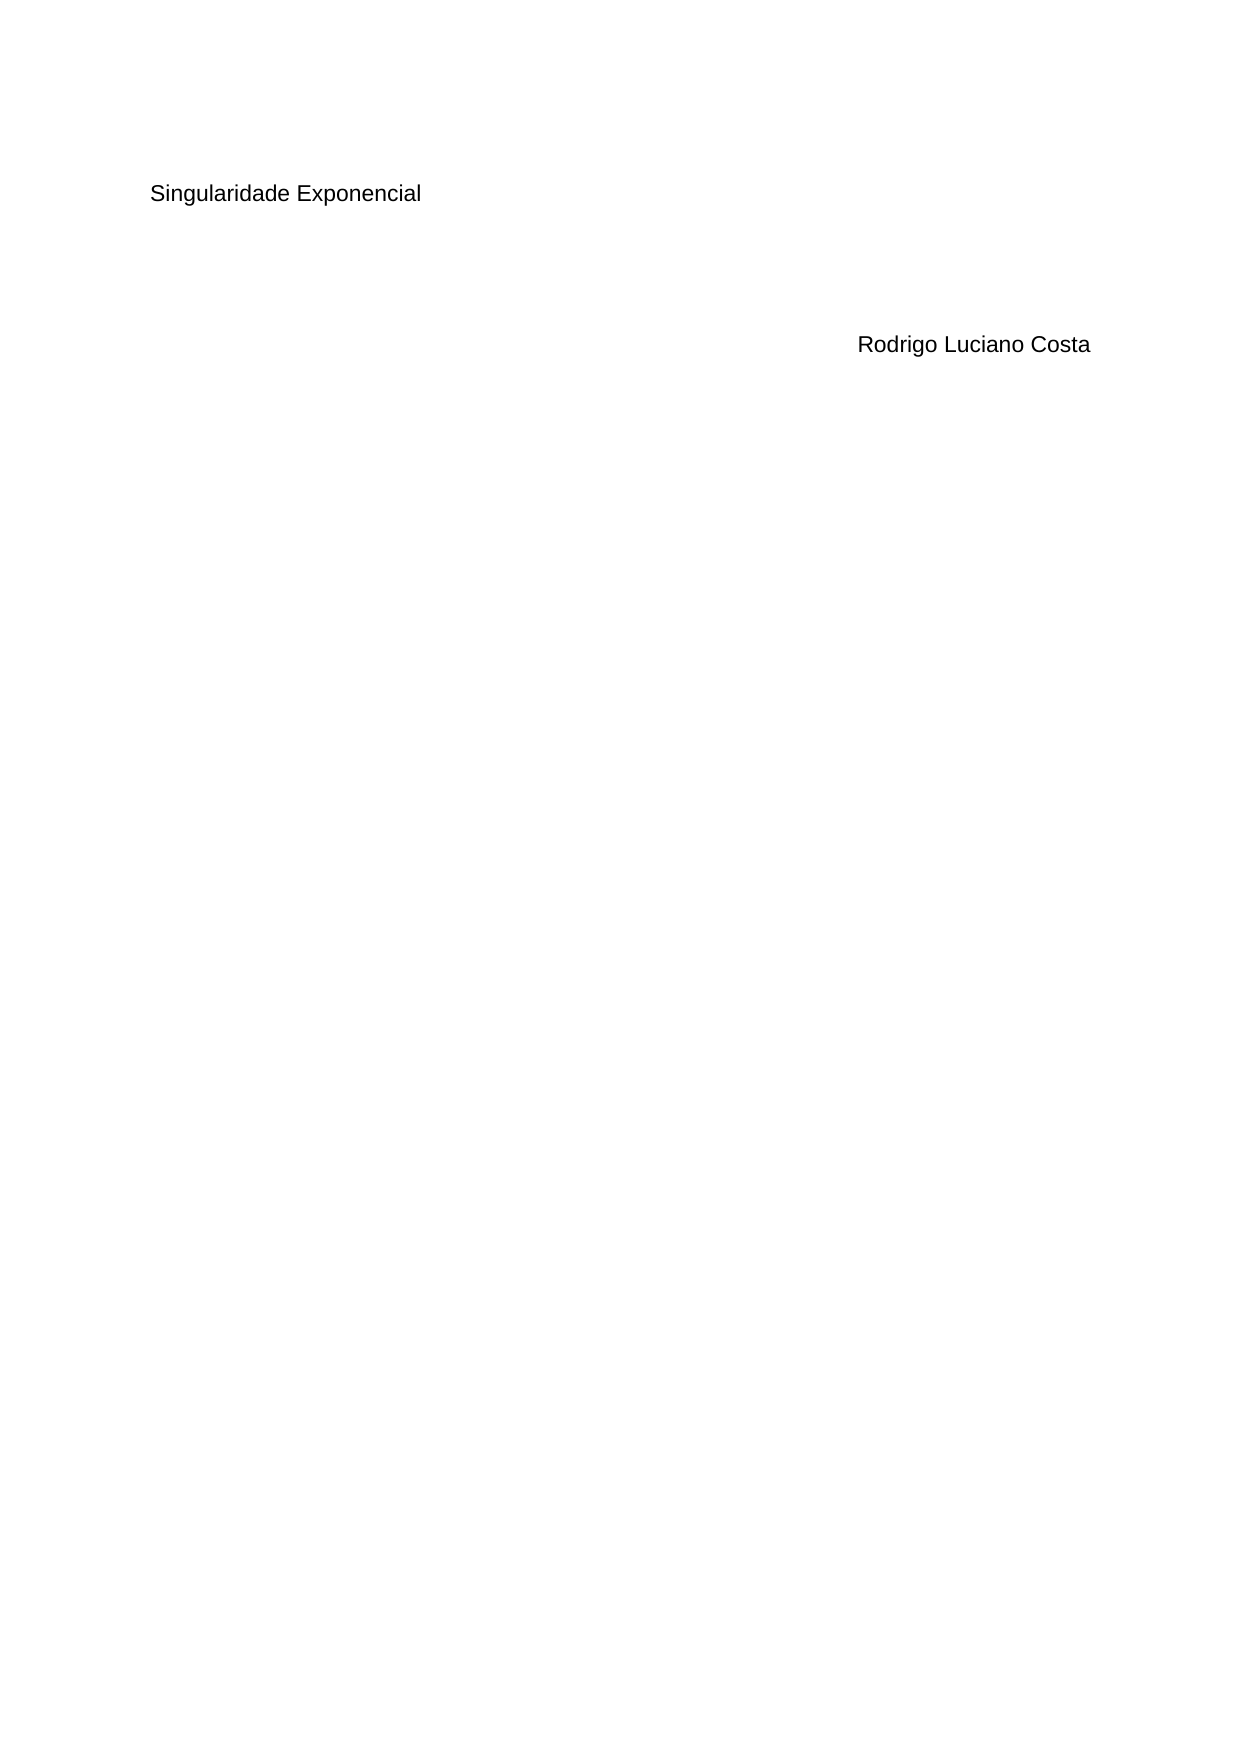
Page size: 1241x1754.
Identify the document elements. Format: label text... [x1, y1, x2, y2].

text Singularidade Exponencial [150, 180, 1090, 207]
text Rodrigo Luciano Costa [150, 331, 1090, 358]
